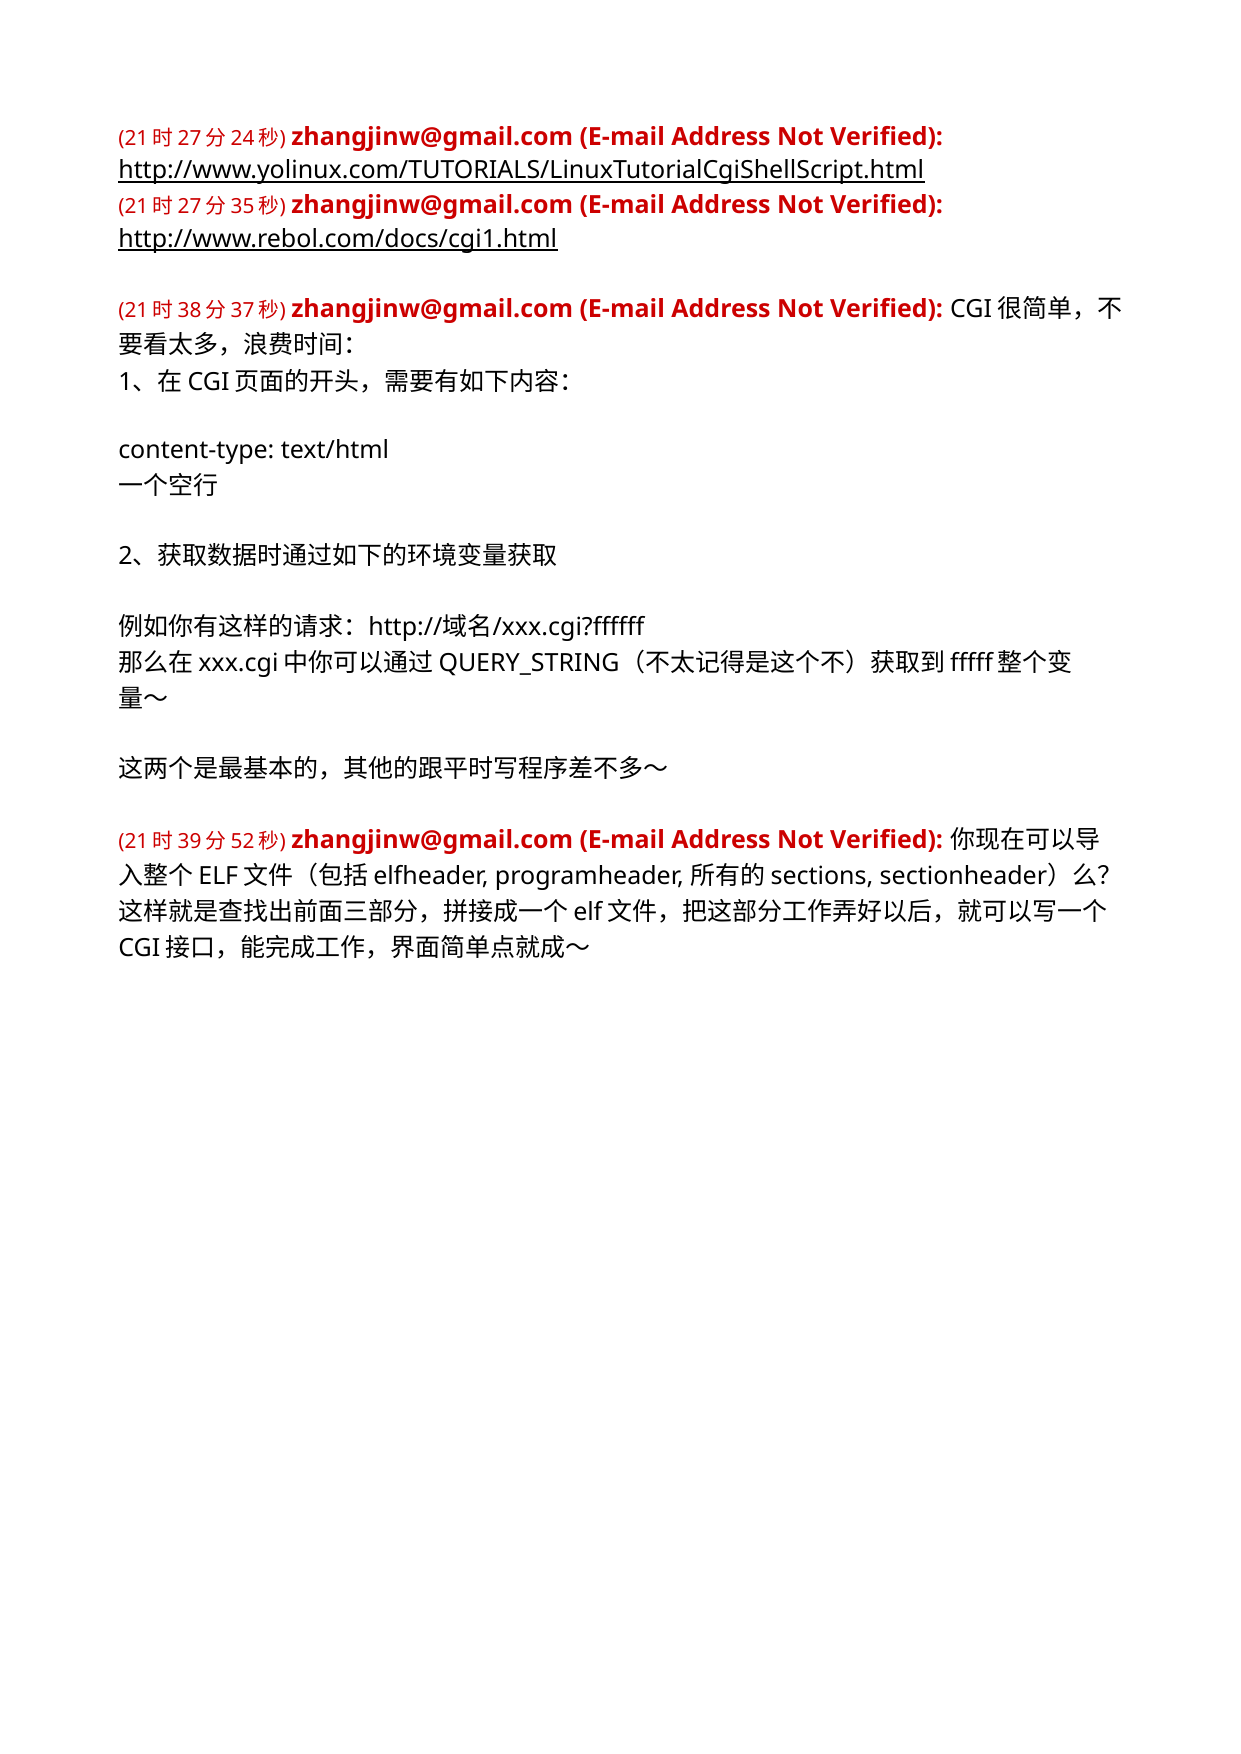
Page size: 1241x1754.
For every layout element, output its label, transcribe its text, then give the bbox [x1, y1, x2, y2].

text (21时27分24秒) zhangjinw@gmail.com (E-mail Address Not Verified): http://www.yolinux.com/TUTORIALS/LinuxTutorialCgiShellScript.html (21时27分35秒) zhangjinw@gmail.com (E-mail Address Not Verified): http://www.rebol.com/docs/cgi1.html (21时38分37秒) zhangjinw@gmail.com (E-mail Address Not Verified): CGI很简单，不要看太多，浪费时间： 1、在CGI页面的开头，需要有如下内容： content-type: text/html 一个空行 2、获取数据时通过如下的环境变量获取 例如你有这样的请求：http://域名/xxx.cgi?ffffff 那么在xxx.cgi中你可以通过QUERY_STRING（不太记得是这个不）获取到fffff整个变量～ 这两个是最基本的，其他的跟平时写程序差不多～ (21时39分52秒) zhangjinw@gmail.com (E-mail Address Not Verified): 你现在可以导入整个ELF文件（包括elfheader, programheader, 所有的sections, sectionheader）么？这样就是查找出前面三部分，拼接成一个elf文件，把这部分工作弄好以后，就可以写一个CGI接口，能完成工作，界面简单点就成～ [118, 118, 1122, 1066]
